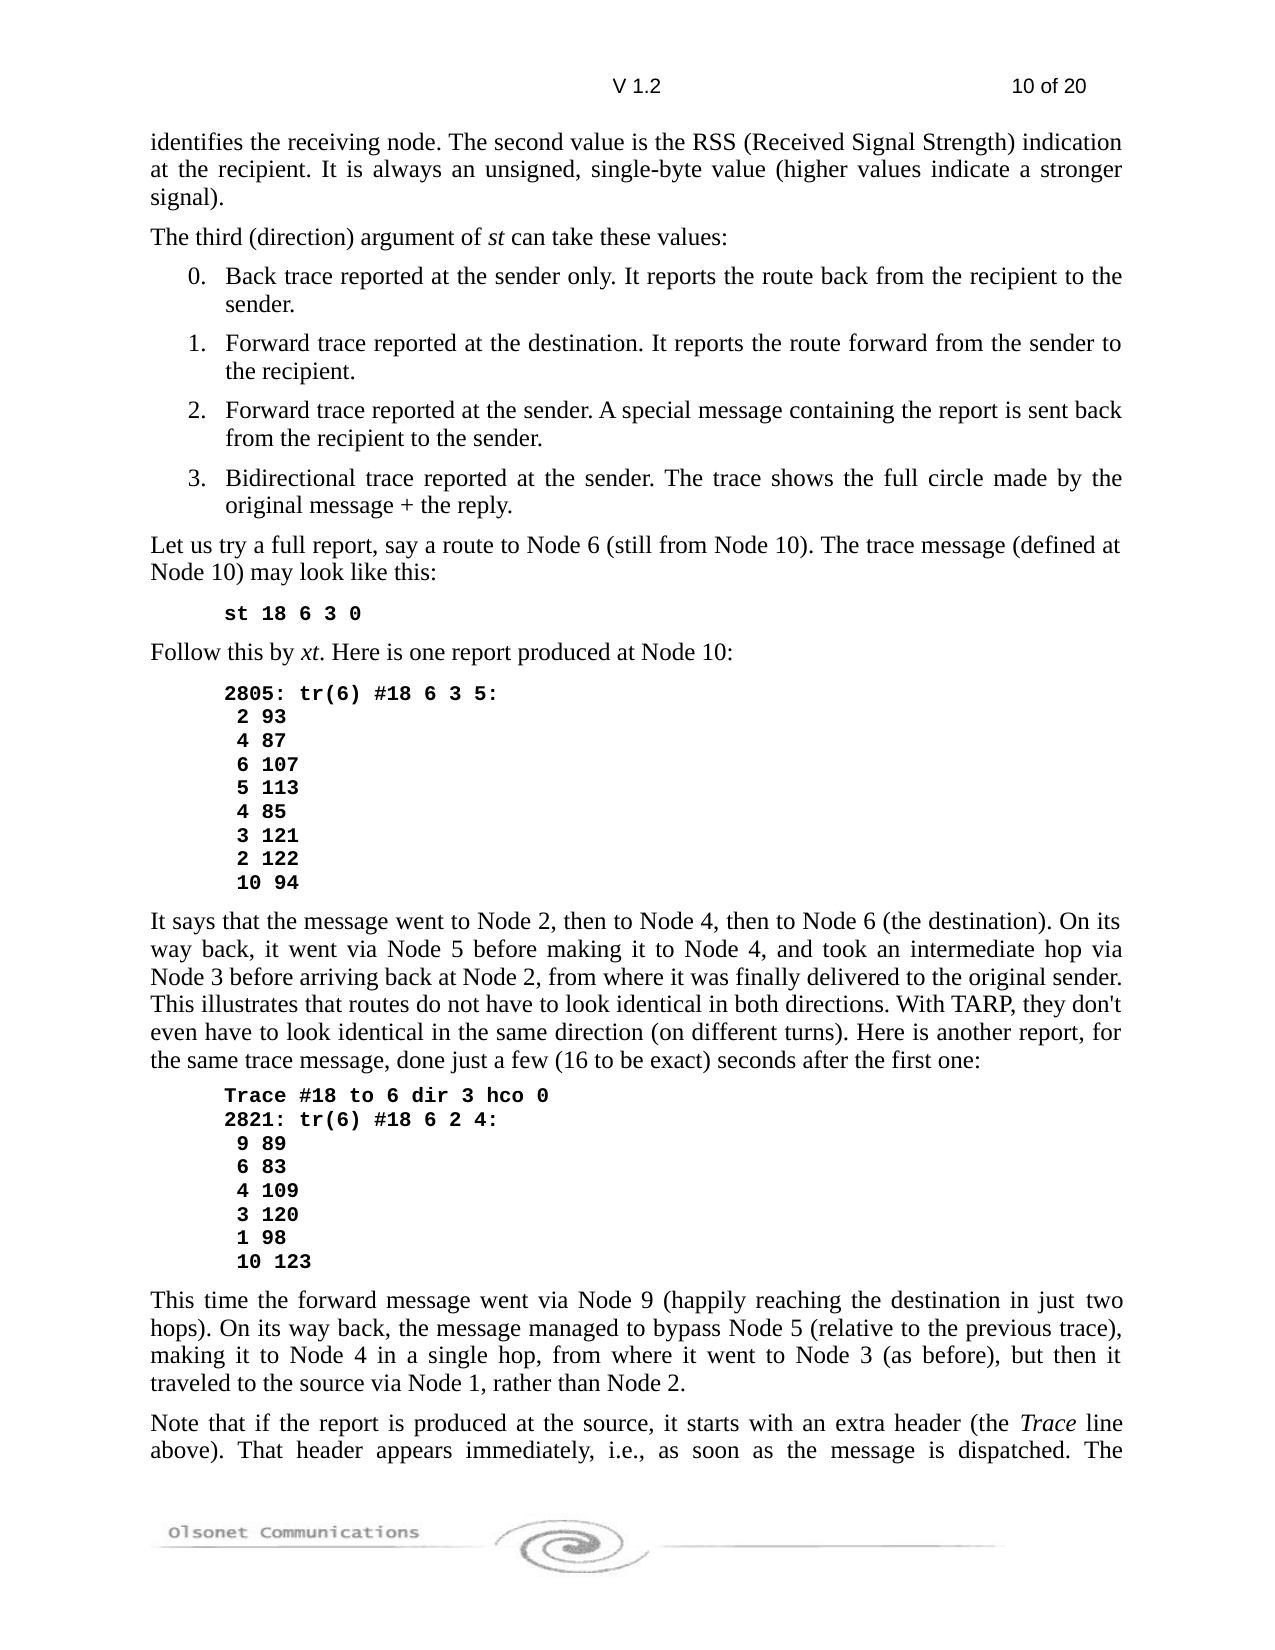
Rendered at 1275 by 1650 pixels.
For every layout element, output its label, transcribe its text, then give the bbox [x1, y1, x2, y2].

text 2805: tr(6) #18 6 3 5: [150, 678, 1123, 706]
text 5 113 [224, 777, 1123, 801]
text Let us try a full report, say a route to Node 6 (still from Node 10). The trace message (defined at Node 10) may look like this: [150, 531, 1123, 586]
list Forward trace reported at the destination. It reports the route forward from the sender to the recipient. [188, 329, 1123, 385]
text 4 85 [224, 801, 1123, 824]
text The third (direction) argument of st can take these values: [150, 223, 1123, 250]
text Trace #18 to 6 dir 3 hco 0 [224, 1085, 1123, 1109]
text This time the forward message went via Node 9 (happily reaching the destination in just two hops). On its way back, the message managed to bypass Node 5 (relative to the previous trace), making it to Node 4 in a single hop, from where it went to Node 3 (as before), but then it traveled to the source via Node 1, rather than Node 2. [150, 1286, 1123, 1397]
text 3 120 [224, 1203, 1123, 1227]
text 2 93 [224, 706, 1123, 730]
text 2821: tr(6) #18 6 2 4: [224, 1109, 1123, 1133]
text 9 89 [224, 1133, 1123, 1156]
text 4 109 [224, 1180, 1123, 1203]
text st 18 6 3 0 [150, 598, 1123, 627]
text 6 83 [224, 1156, 1123, 1180]
text 10 94 [224, 872, 1123, 896]
text identifies the receiving node. The second value is the RSS (Received Signal Strength) indication at the recipient. It is always an unsigned, single-byte value (higher values indicate a stronger signal). [150, 128, 1123, 211]
picture [150, 1504, 1005, 1596]
text 1 98 [224, 1227, 1123, 1251]
list Bidirectional trace reported at the sender. The trace shows the full circle made by the original message + the reply. [188, 464, 1123, 519]
text 4 87 [224, 730, 1123, 754]
text 3 121 [224, 824, 1123, 848]
text 6 107 [224, 754, 1123, 777]
text Note that if the report is produced at the source, it starts with an extra header (the Trace line above). That header appears immediately, i.e., as soon as the message is dispatched. The [150, 1409, 1123, 1464]
text Follow this by xt. Here is one report produced at Node 10: [150, 638, 1123, 666]
list Forward trace reported at the sender. A special message containing the report is sent back from the recipient to the sender. [188, 396, 1123, 452]
text 2 122 [224, 848, 1123, 872]
text It says that the message went to Node 2, then to Node 4, then to Node 6 (the destination). On its way back, it went via Node 5 before making it to Node 4, and took an intermediate hop via Node 3 before arriving back at Node 2, from where it was finally delivered to the original sender. This illustrates that routes do not have to look identical in both directions. With TARP, they don't even have to look identical in the same direction (on different turns). Here is another report, for the same trace message, done just a few (16 to be exact) seconds after the first one: [150, 907, 1123, 1073]
list Back trace reported at the sender only. It reports the route back from the recipient to the sender. [188, 262, 1123, 317]
text 10 123 [224, 1251, 1123, 1274]
